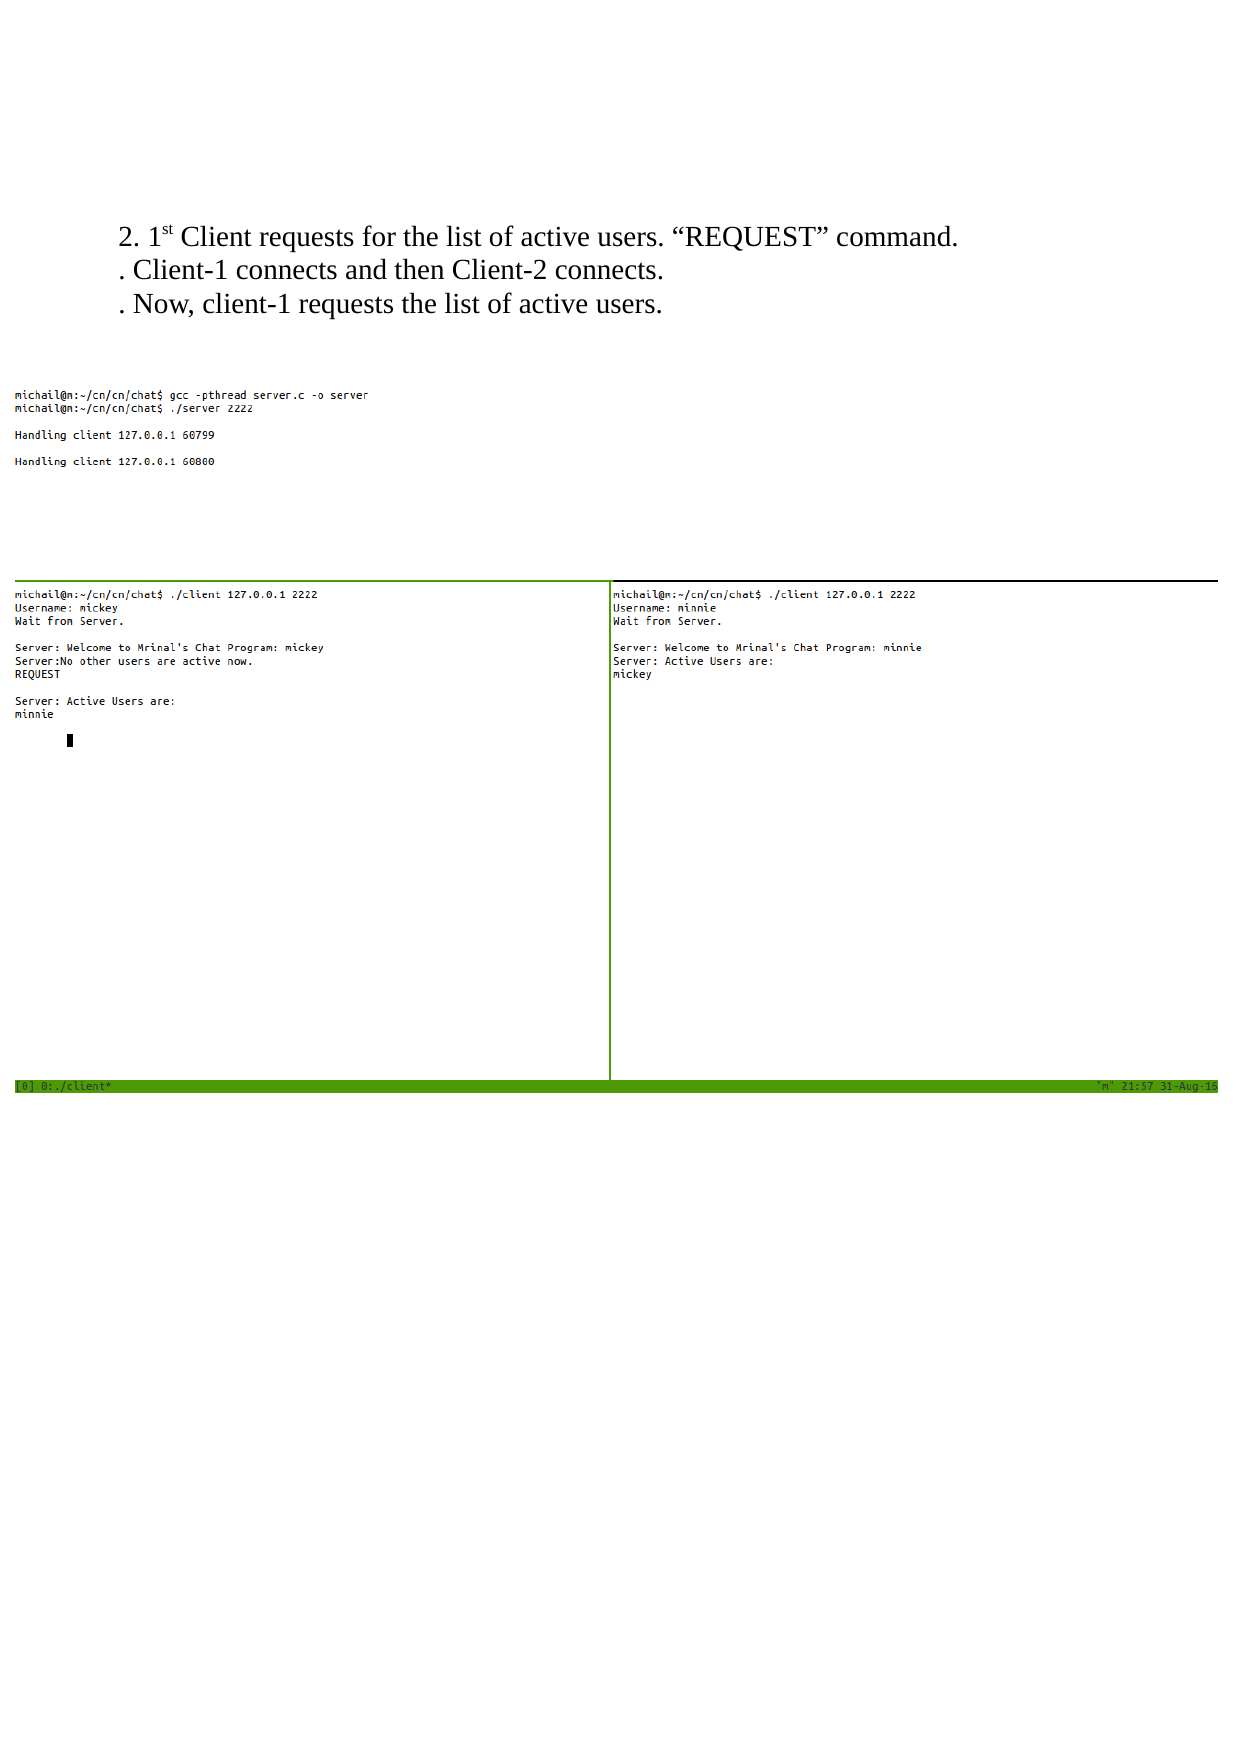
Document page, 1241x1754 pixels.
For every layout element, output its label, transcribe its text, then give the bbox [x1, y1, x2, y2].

text . Client-1 connects and then Client-2 connects. [118, 252, 1122, 286]
text 2. 1st Client requests for the list of active users. “REQUEST” command. [118, 219, 1122, 252]
text . Now, client-1 requests the list of active users. [118, 286, 1122, 319]
picture [14, 387, 1224, 1099]
